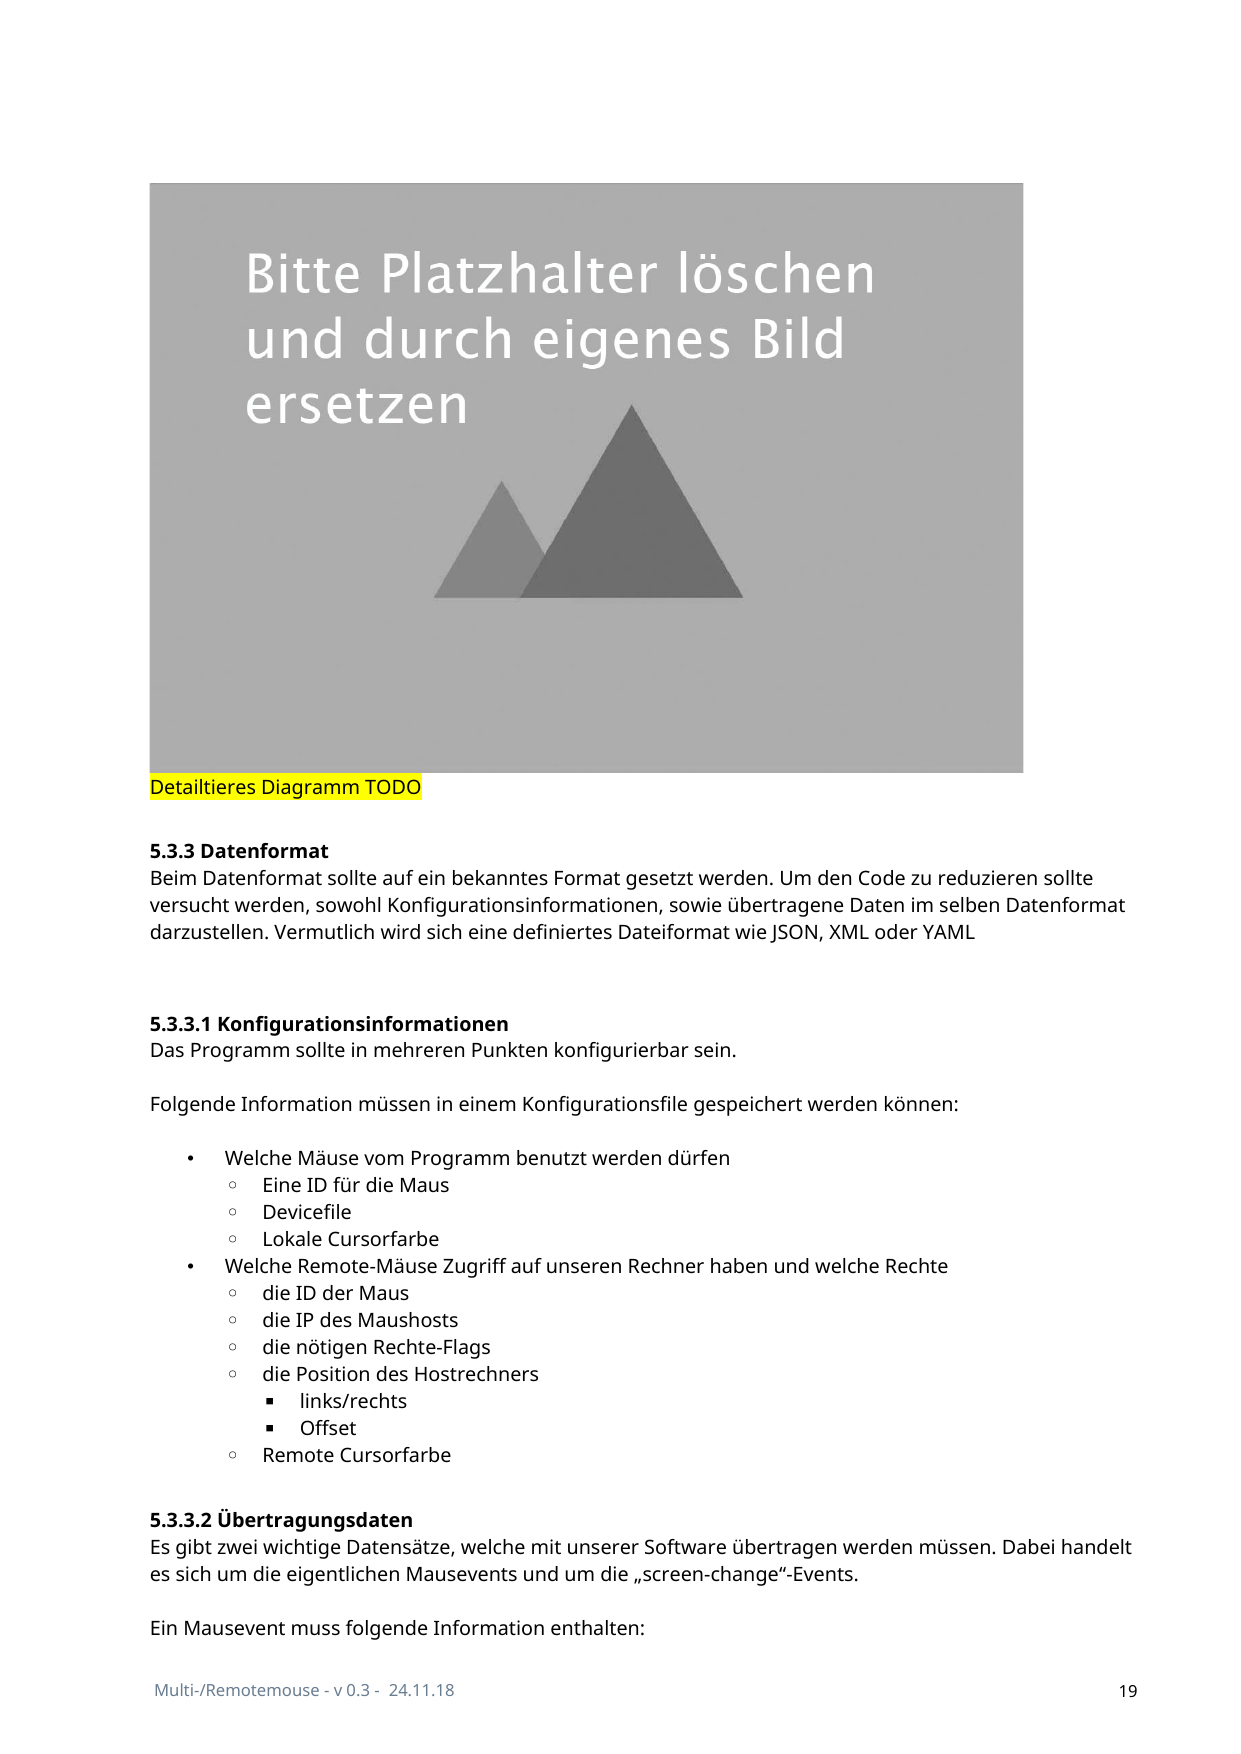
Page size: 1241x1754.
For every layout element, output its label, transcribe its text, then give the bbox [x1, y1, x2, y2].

list Welche Remote-Mäuse Zugriff auf unseren Rechner haben und welche Rechte [187, 1253, 1136, 1279]
text Das Programm sollte in mehreren Punkten konfigurierbar sein. [149, 1037, 1136, 1064]
list Welche Mäuse vom Programm benutzt werden dürfen [187, 1145, 1136, 1172]
text Es gibt zwei wichtige Datensätze, welche mit unserer Software übertragen werden müssen. Dabei handelt es sich um die eigentlichen Mausevents und um die „screen-change“-Events. [149, 1533, 1136, 1587]
picture [149, 183, 1024, 773]
list Offset [262, 1414, 1136, 1441]
text Detailtieres Diagramm TODO [149, 773, 1136, 800]
list die Position des Hostrechners [224, 1361, 1136, 1387]
list Lokale Cursorfarbe [224, 1226, 1136, 1253]
list Remote Cursorfarbe [224, 1441, 1136, 1468]
subtitle Datenformat [149, 837, 1136, 864]
text Ein Mausevent muss folgende Information enthalten: [149, 1614, 1136, 1641]
list Devicefile [224, 1199, 1136, 1226]
list Eine ID für die Maus [224, 1172, 1136, 1199]
subtitle Übertragungsdaten [149, 1506, 1136, 1533]
text Folgende Information müssen in einem Konfigurationsfile gespeichert werden können: [149, 1091, 1136, 1118]
list die IP des Maushosts [224, 1307, 1136, 1333]
text Beim Datenformat sollte auf ein bekanntes Format gesetzt werden. Um den Code zu reduzieren sollte versucht werden, sowohl Konfigurationsinformationen, sowie übertragene Daten im selben Datenformat darzustellen. Vermutlich wird sich eine definiertes Dateiformat wie JSON, XML oder YAML [149, 864, 1136, 945]
list links/rechts [262, 1387, 1136, 1414]
list die nötigen Rechte-Flags [224, 1333, 1136, 1361]
subtitle Konfigurationsinformationen [149, 1010, 1136, 1037]
list die ID der Maus [224, 1279, 1136, 1307]
